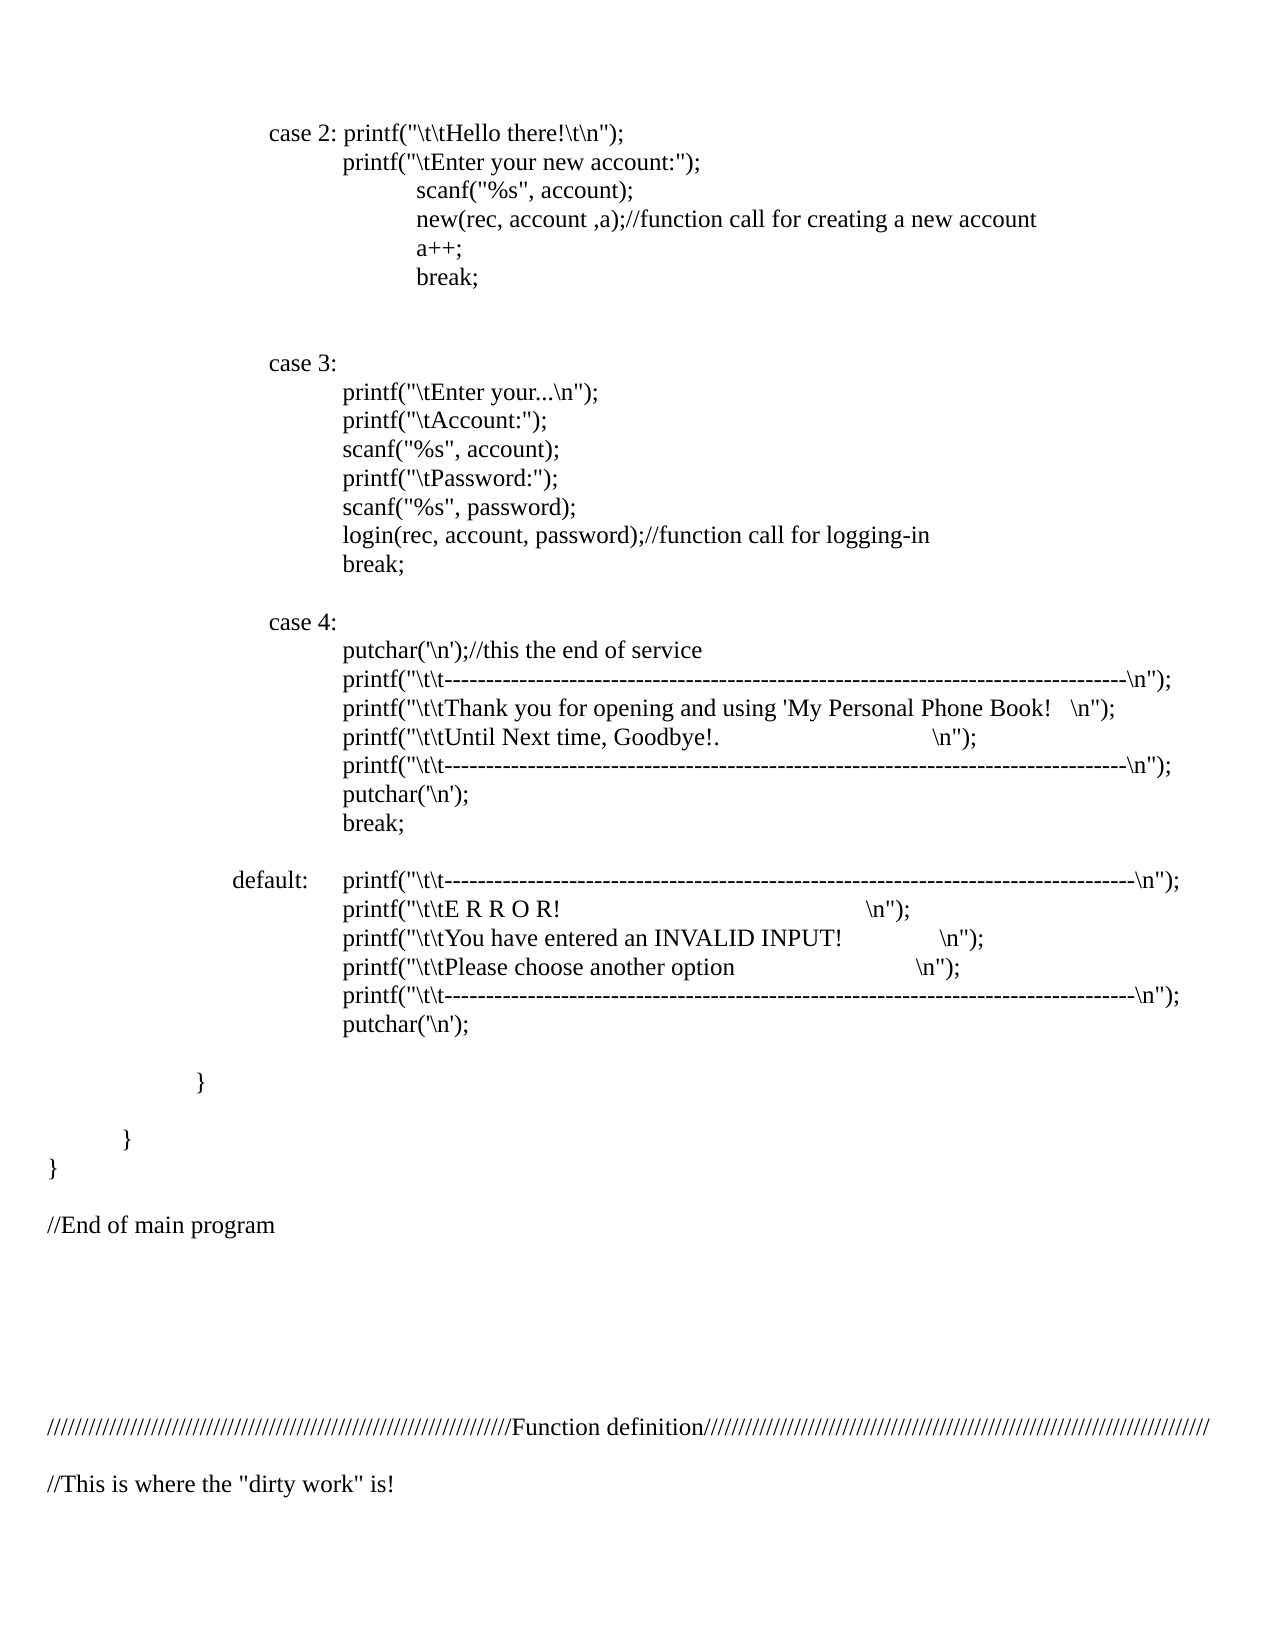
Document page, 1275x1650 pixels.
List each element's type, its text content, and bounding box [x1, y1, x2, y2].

text printf("\tEnter your...\n"); [47, 377, 1213, 406]
text printf("\t\tYou have entered an INVALID INPUT! \n"); [47, 923, 1213, 952]
text printf("\t\tUntil Next time, Goodbye!. \n"); [47, 722, 1213, 751]
text printf("\tPassword:"); [47, 463, 1213, 492]
text putchar('\n'); [47, 779, 1213, 808]
text } [47, 1067, 1213, 1096]
text default: printf("\t\t-----------------------------------------------------------------------------------\n"); [47, 866, 1213, 894]
text printf("\t\t-----------------------------------------------------------------------------------\n"); [47, 981, 1213, 1009]
text } [47, 1153, 1213, 1182]
text putchar('\n'); [47, 1009, 1213, 1038]
text break; [47, 262, 1213, 291]
text case 3: [47, 348, 1213, 377]
text login(rec, account, password);//function call for logging-in [47, 521, 1213, 549]
text case 4: [47, 607, 1213, 636]
text printf("\t\tE R R O R! \n"); [47, 894, 1213, 923]
text //This is where the "dirty work" is! [47, 1469, 1213, 1498]
text scanf("%s", account); [47, 434, 1213, 463]
text printf("\t\t----------------------------------------------------------------------------------\n"); [47, 664, 1213, 693]
text printf("\t\t----------------------------------------------------------------------------------\n"); [47, 751, 1213, 779]
text printf("\t\tPlease choose another option \n"); [47, 952, 1213, 981]
text putchar('\n');//this the end of service [47, 636, 1213, 664]
text a++; [47, 233, 1213, 262]
text } [47, 1124, 1213, 1153]
text ///////////////////////////////////////////////////////////////////Function definition///////////////////////////////////////////////////////////////////////// [47, 1412, 1213, 1441]
text break; [47, 549, 1213, 578]
text new(rec, account ,a);//function call for creating a new account [47, 204, 1213, 233]
text case 2: printf("\t\tHello there!\t\n"); [47, 118, 1213, 147]
text break; [47, 808, 1213, 837]
text //End of main program [47, 1211, 1213, 1239]
text printf("\tAccount:"); [47, 406, 1213, 434]
text scanf("%s", account); [47, 176, 1213, 204]
text printf("\tEnter your new account:"); [47, 147, 1213, 176]
text printf("\t\tThank you for opening and using 'My Personal Phone Book! \n"); [47, 693, 1213, 722]
text scanf("%s", password); [47, 492, 1213, 521]
